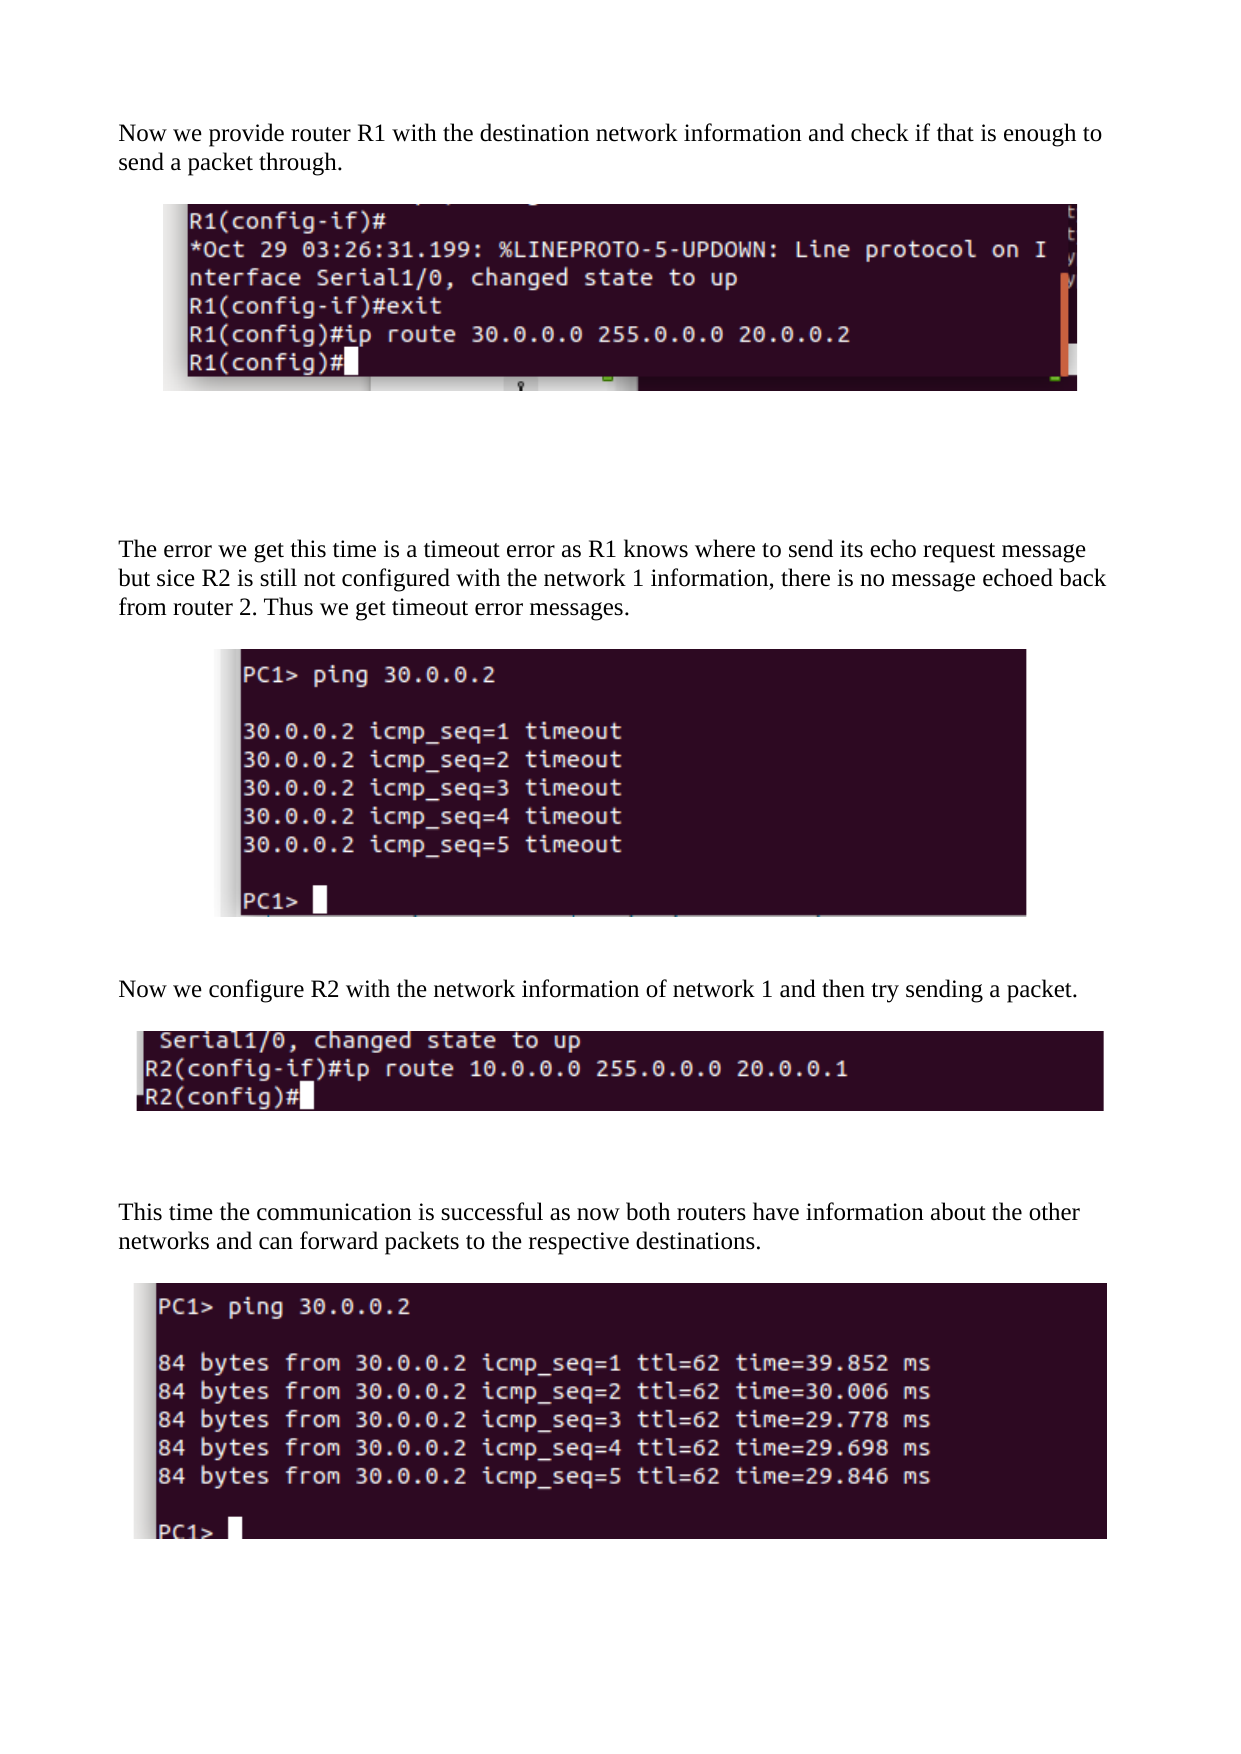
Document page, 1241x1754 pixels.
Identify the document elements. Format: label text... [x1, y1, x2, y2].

picture [136, 1031, 1104, 1111]
text Now we provide router R1 with the destination network information and check if that is enough to send a packet through. [118, 118, 1122, 176]
text This time the communication is successful as now both routers have information about the other networks and can forward packets to the respective destinations. [118, 1197, 1122, 1255]
text The error we get this time is a timeout error as R1 knows where to send its echo request message but sice R2 is still not configured with the network 1 information, there is no message echoed back from router 2. Thus we get timeout error messages. [118, 534, 1122, 620]
picture [213, 649, 1027, 917]
text Now we configure R2 with the network information of network 1 and then try sending a packet. [118, 974, 1122, 1002]
picture [133, 1283, 1107, 1539]
picture [163, 204, 1078, 391]
